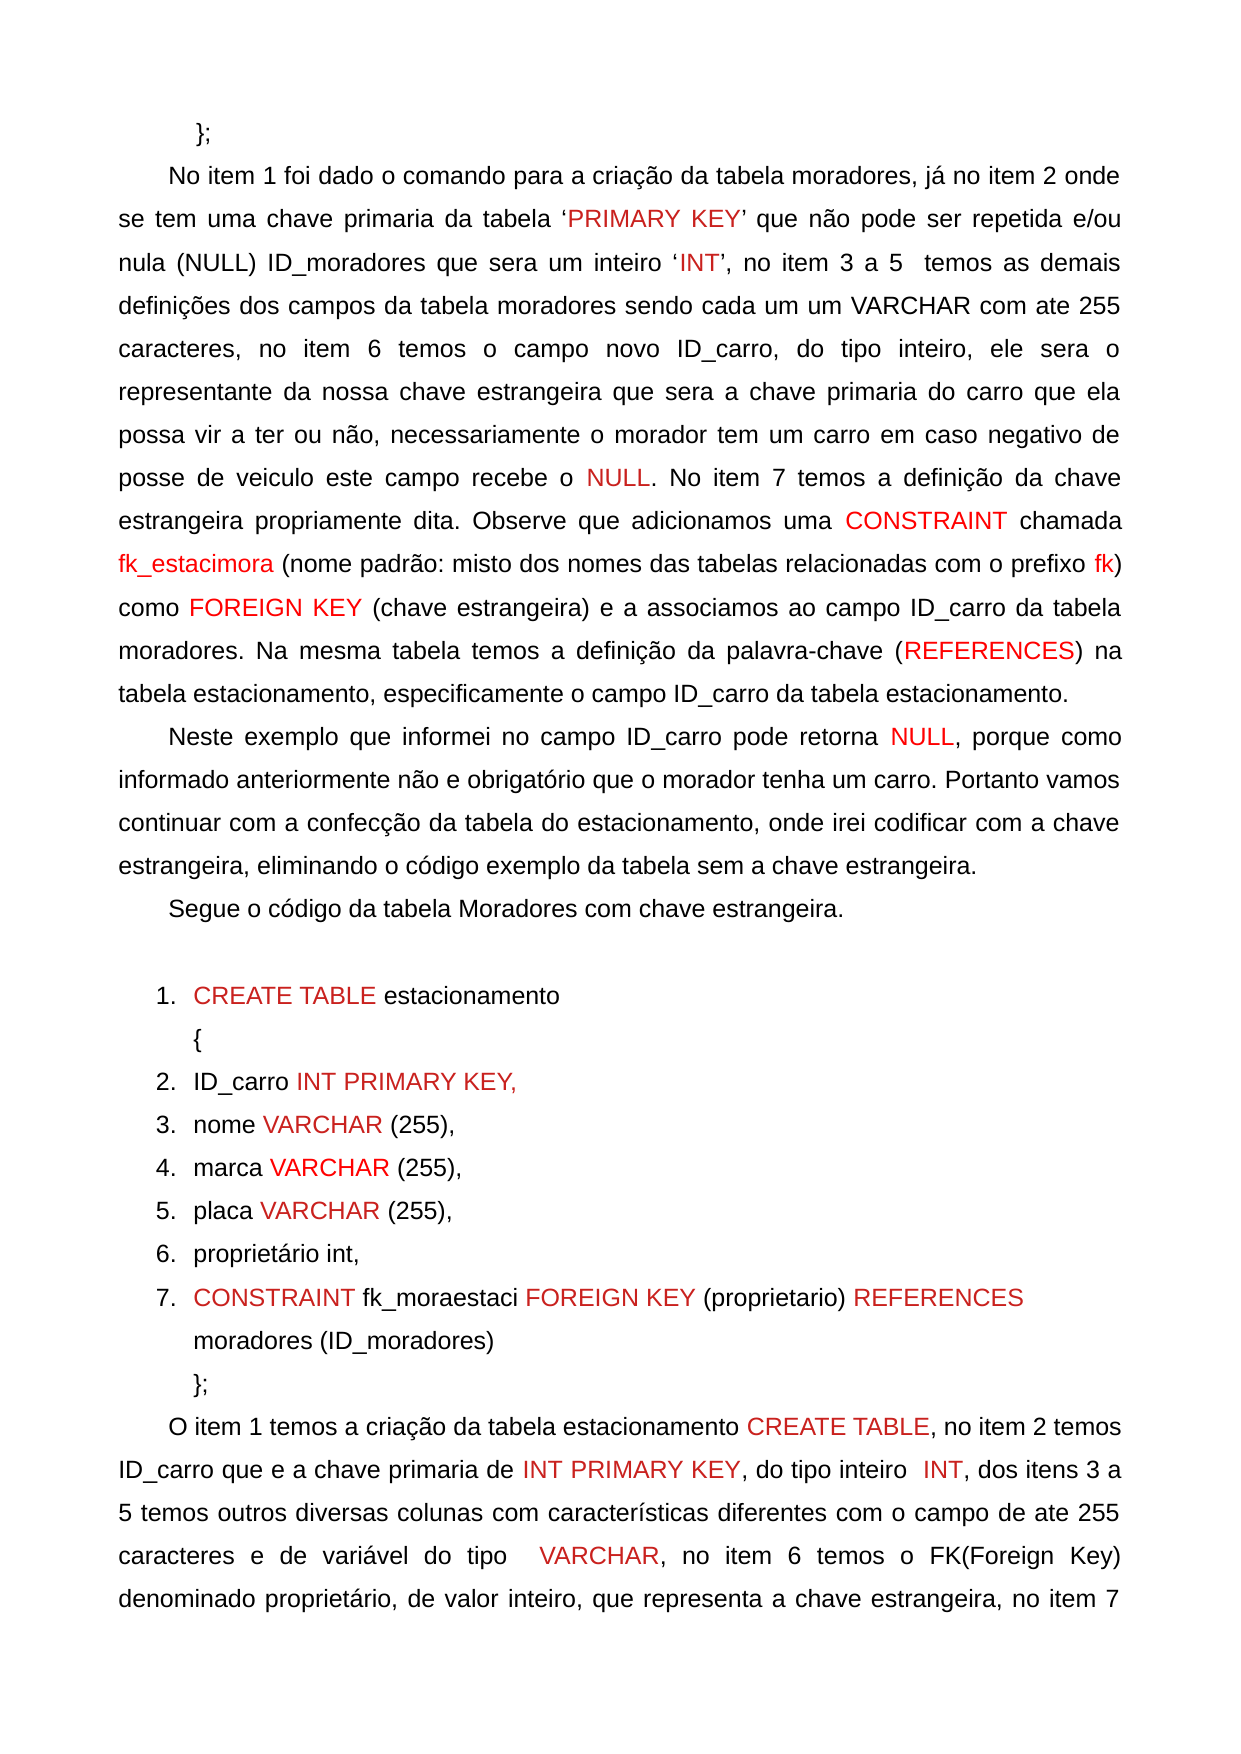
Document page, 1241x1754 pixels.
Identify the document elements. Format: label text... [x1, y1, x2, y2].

text }; [118, 118, 1122, 147]
list nome VARCHAR (255), [156, 1110, 1122, 1139]
list ID_carro INT PRIMARY KEY, [156, 1067, 1122, 1096]
list placa VARCHAR (255), [156, 1196, 1122, 1225]
text Neste exemplo que informei no campo ID_carro pode retorna NULL, porque como informado anteriormente não e obrigatório que o morador tenha um carro. Portanto vamos continuar com a confecção da tabela do estacionamento, onde irei codificar com a chave estrangeira, eliminando o código exemplo da tabela sem a chave estrangeira. [118, 722, 1122, 880]
list CONSTRAINT fk_moraestaci FOREIGN KEY (proprietario) REFERENCES moradores (ID_moradores) [156, 1282, 1122, 1354]
text No item 1 foi dado o comando para a criação da tabela moradores, já no item 2 onde se tem uma chave primaria da tabela ‘PRIMARY KEY’ que não pode ser repetida e/ou nula (NULL) ID_moradores que sera um inteiro ‘INT’, no item 3 a 5 temos as demais definições dos campos da tabela moradores sendo cada um um VARCHAR com ate 255 caracteres, no item 6 temos o campo novo ID_carro, do tipo inteiro, ele sera o representante da nossa chave estrangeira que sera a chave primaria do carro que ela possa vir a ter ou não, necessariamente o morador tem um carro em caso negativo de posse de veiculo este campo recebe o NULL. No item 7 temos a definição da chave estrangeira propriamente dita. Observe que adicionamos uma CONSTRAINT chamada fk_estacimora (nome padrão: misto dos nomes das tabelas relacionadas com o prefixo fk) como FOREIGN KEY (chave estrangeira) e a associamos ao campo ID_carro da tabela moradores. Na mesma tabela temos a definição da palavra-chave (REFERENCES) na tabela estacionamento, especificamente o campo ID_carro da tabela estacionamento. [118, 161, 1122, 707]
list proprietário int, [156, 1239, 1122, 1268]
list marca VARCHAR (255), [156, 1153, 1122, 1182]
text O item 1 temos a criação da tabela estacionamento CREATE TABLE, no item 2 temos ID_carro que e a chave primaria de INT PRIMARY KEY, do tipo inteiro INT, dos itens 3 a 5 temos outros diversas colunas com características diferentes com o campo de ate 255 caracteres e de variável do tipo VARCHAR, no item 6 temos o FK(Foreign Key) denominado proprietário, de valor inteiro, que representa a chave estrangeira, no item 7 [118, 1412, 1122, 1613]
list CREATE TABLE estacionamento [156, 981, 1122, 1009]
text Segue o código da tabela Moradores com chave estrangeira. [118, 894, 1122, 923]
list { [156, 1024, 1122, 1052]
list }; [156, 1369, 1122, 1397]
